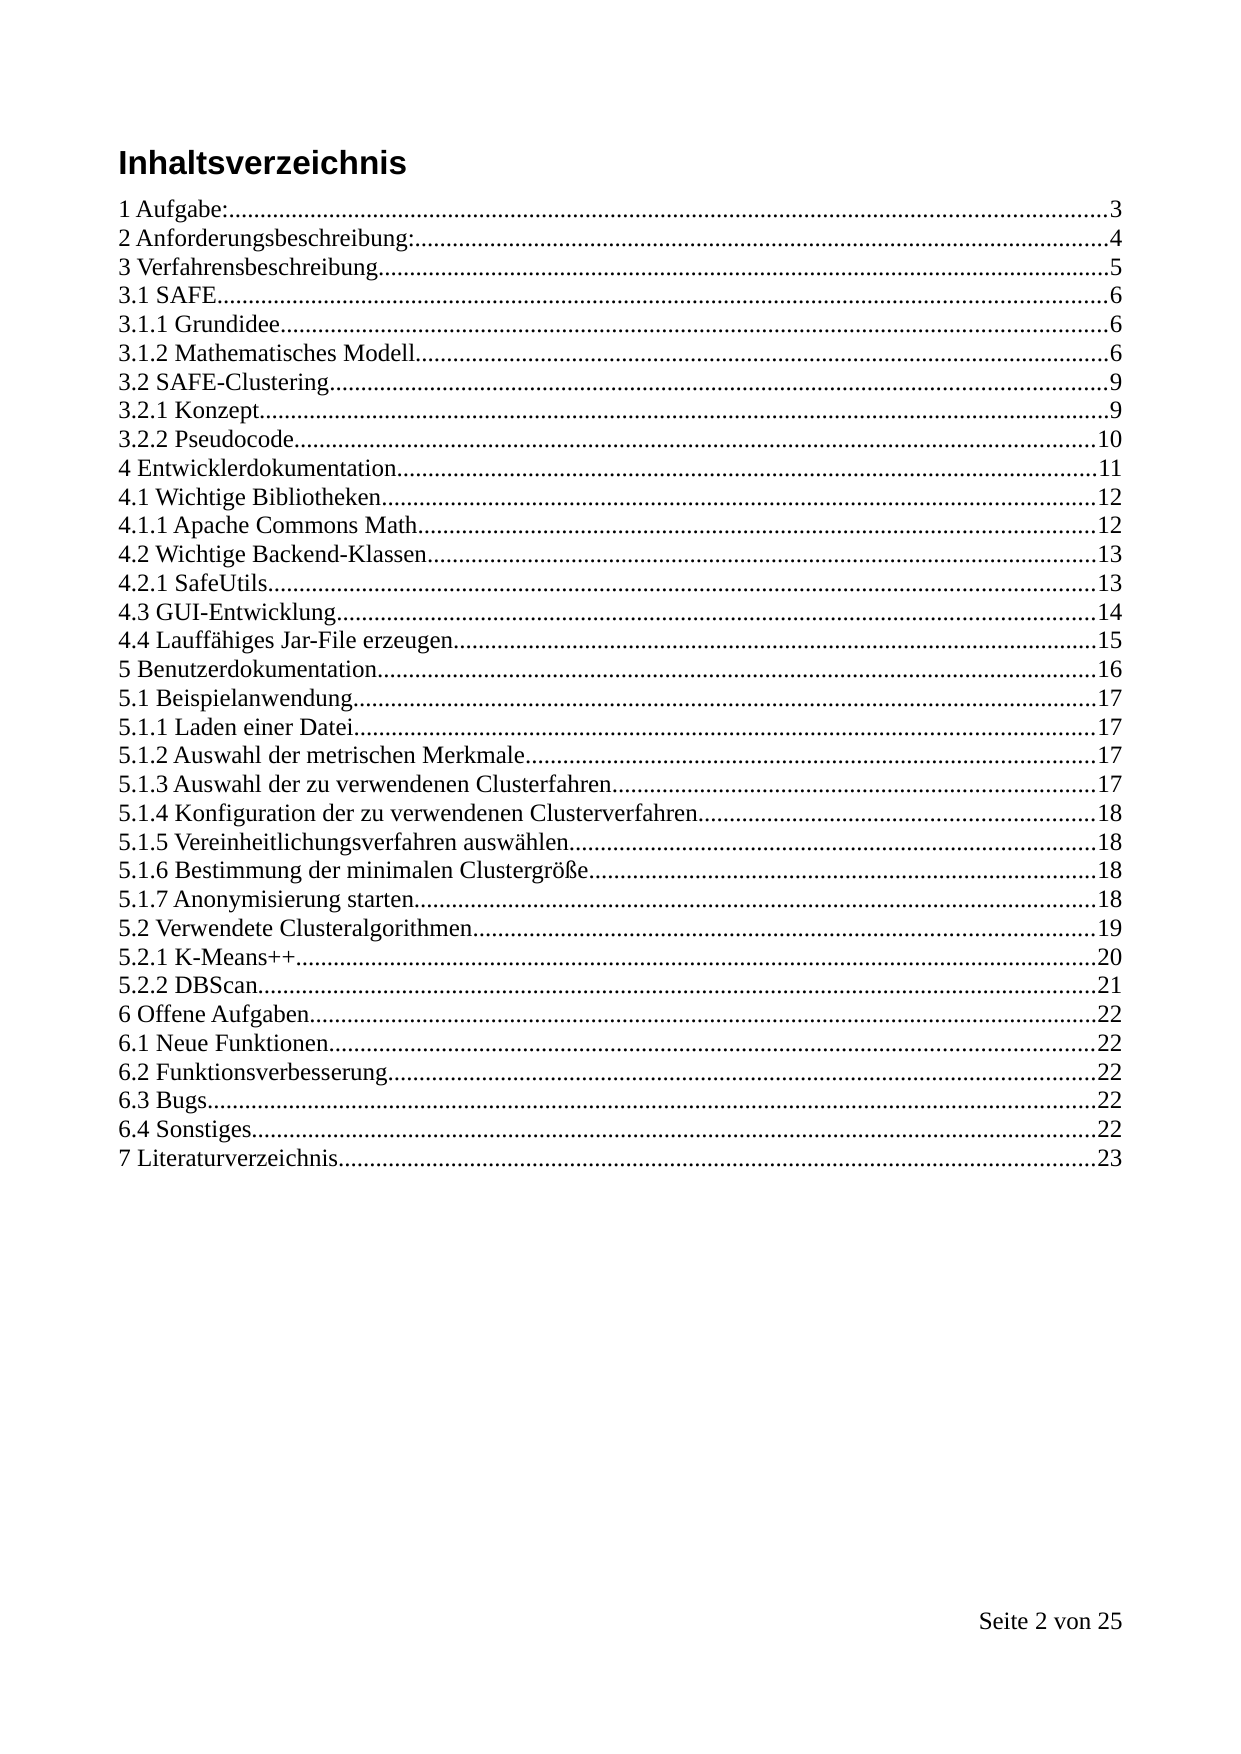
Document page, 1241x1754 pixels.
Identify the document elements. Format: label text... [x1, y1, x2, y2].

text 5.2 Verwendete Clusteralgorithmen 19 [118, 913, 1122, 942]
text 4 Entwicklerdokumentation 11 [118, 453, 1122, 482]
text 4.1.1 Apache Commons Math 12 [118, 510, 1122, 539]
text 5.1.4 Konfiguration der zu verwendenen Clusterverfahren 18 [118, 798, 1122, 827]
text 3 Verfahrensbeschreibung 5 [118, 252, 1122, 280]
text 5.1.7 Anonymisierung starten 18 [118, 884, 1122, 913]
text 5.1 Beispielanwendung 17 [118, 683, 1122, 712]
text 3.2.2 Pseudocode 10 [118, 424, 1122, 453]
text 5.2.1 K-Means++ 20 [118, 942, 1122, 970]
text 6.2 Funktionsverbesserung 22 [118, 1057, 1122, 1085]
text 5.1.6 Bestimmung der minimalen Clustergröße 18 [118, 855, 1122, 884]
text 4.1 Wichtige Bibliotheken 12 [118, 482, 1122, 510]
text 2 Anforderungsbeschreibung: 4 [118, 223, 1122, 252]
text 5.1.5 Vereinheitlichungsverfahren auswählen 18 [118, 827, 1122, 855]
text 5.2.2 DBScan 21 [118, 970, 1122, 999]
text 3.2.1 Konzept 9 [118, 395, 1122, 424]
text 6.3 Bugs 22 [118, 1085, 1122, 1114]
text 4.4 Lauffähiges Jar-File erzeugen 15 [118, 625, 1122, 654]
text 4.2 Wichtige Backend-Klassen 13 [118, 539, 1122, 568]
text 5.1.1 Laden einer Datei 17 [118, 712, 1122, 740]
text 3.2 SAFE-Clustering 9 [118, 367, 1122, 395]
text 3.1 SAFE 6 [118, 280, 1122, 309]
text 6.4 Sonstiges 22 [118, 1114, 1122, 1143]
text 1 Aufgabe: 3 [118, 194, 1122, 223]
text 4.3 GUI-Entwicklung 14 [118, 597, 1122, 625]
text 3.1.1 Grundidee 6 [118, 309, 1122, 338]
text 7 Literaturverzeichnis 23 [118, 1143, 1122, 1172]
text 6 Offene Aufgaben 22 [118, 999, 1122, 1028]
text 4.2.1 SafeUtils 13 [118, 568, 1122, 597]
text 5.1.3 Auswahl der zu verwendenen Clusterfahren 17 [118, 769, 1122, 798]
text 5.1.2 Auswahl der metrischen Merkmale 17 [118, 740, 1122, 769]
text 6.1 Neue Funktionen 22 [118, 1028, 1122, 1057]
text 5 Benutzerdokumentation 16 [118, 654, 1122, 683]
text 3.1.2 Mathematisches Modell 6 [118, 338, 1122, 367]
subtitle Inhaltsverzeichnis [118, 143, 1122, 182]
